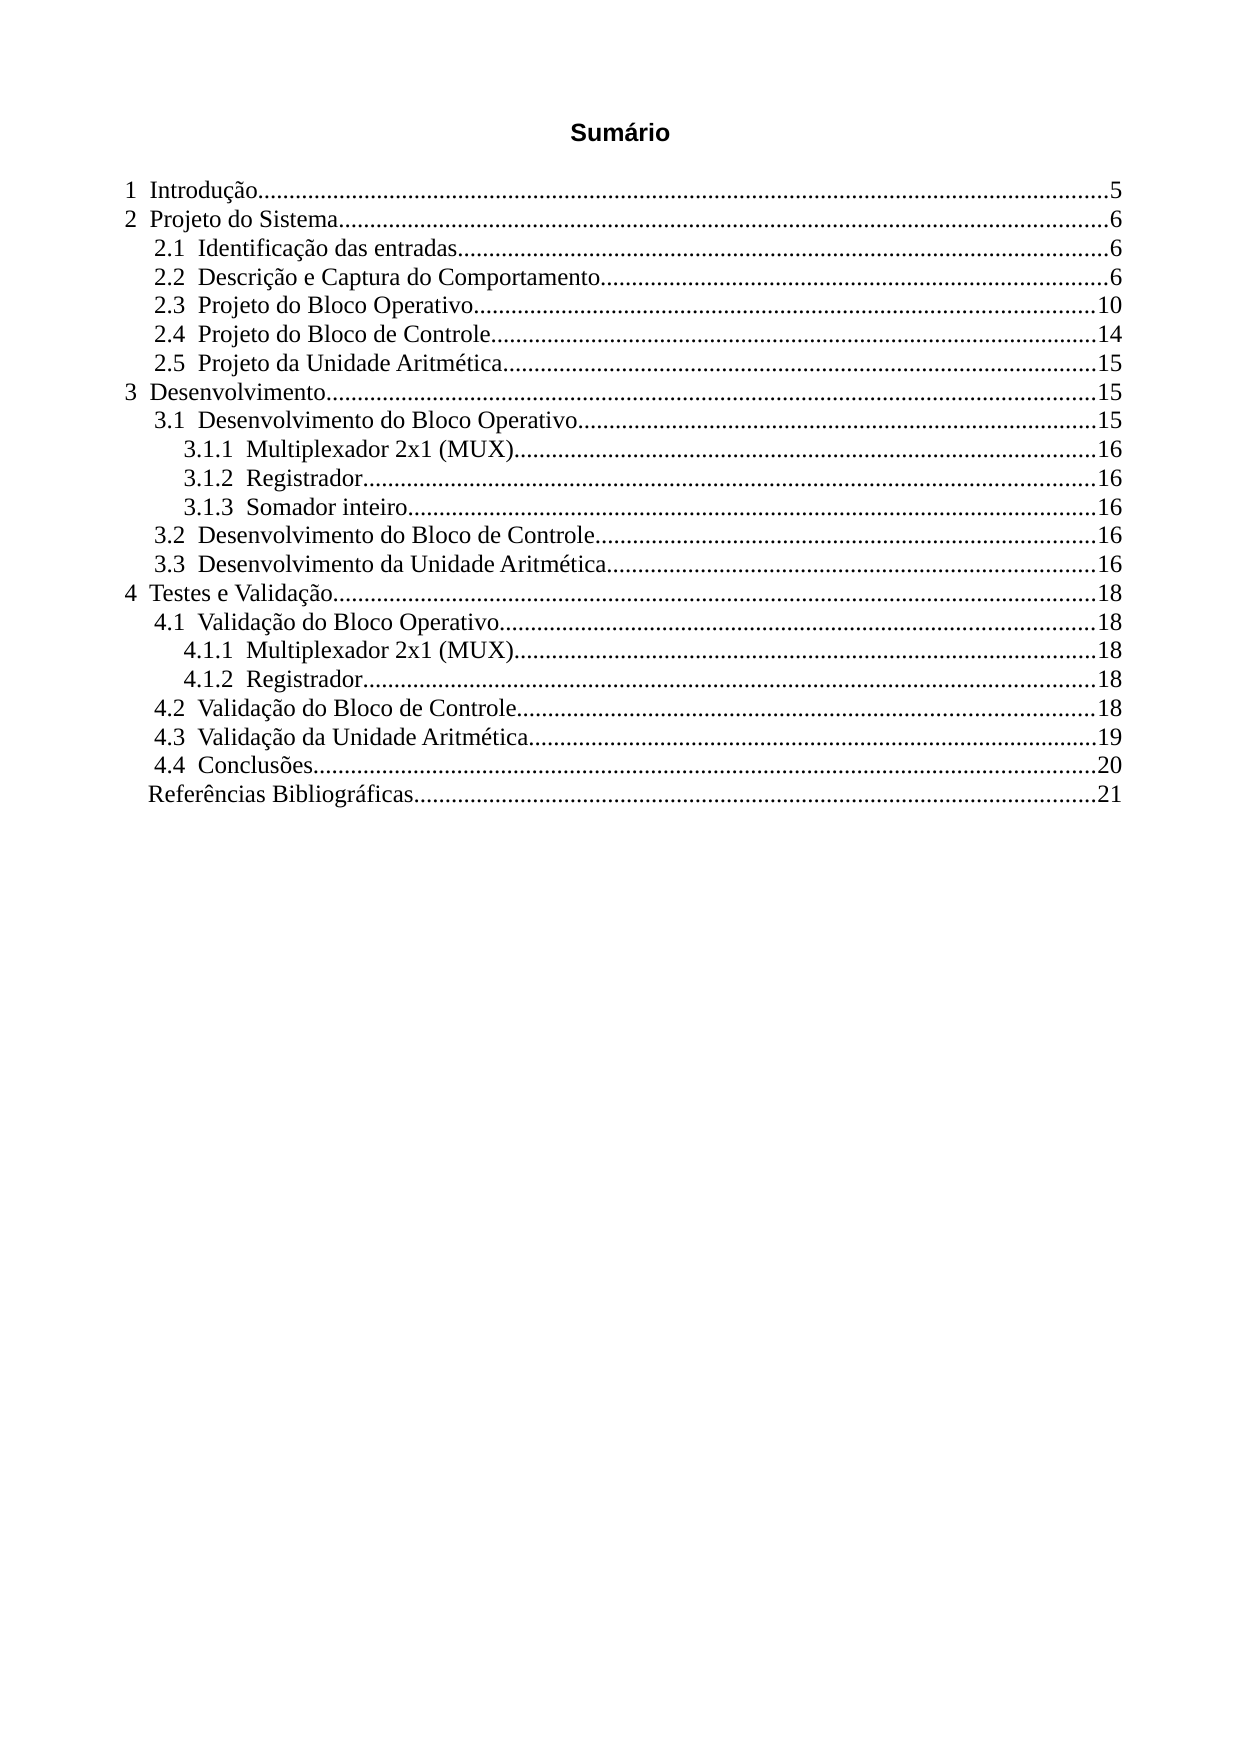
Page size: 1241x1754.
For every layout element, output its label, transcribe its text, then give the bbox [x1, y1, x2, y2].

text 2.2 Descrição e Captura do Comportamento 6 [148, 262, 1122, 291]
text 3 Desenvolvimento 15 [118, 377, 1122, 406]
text Referências Bibliográficas 21 [148, 779, 1122, 808]
text 2.4 Projeto do Bloco de Controle 14 [148, 319, 1122, 348]
text 3.1.3 Somador inteiro 16 [177, 492, 1122, 521]
text 1 Introdução 5 [118, 176, 1122, 204]
text 3.1.1 Multiplexador 2x1 (MUX) 16 [177, 434, 1122, 463]
text 4 Testes e Validação 18 [118, 578, 1122, 607]
text 2 Projeto do Sistema 6 [118, 204, 1122, 233]
text 2.3 Projeto do Bloco Operativo 10 [148, 291, 1122, 319]
text 2.5 Projeto da Unidade Aritmética 15 [148, 348, 1122, 377]
text 4.1 Validação do Bloco Operativo 18 [148, 607, 1122, 636]
text 3.3 Desenvolvimento da Unidade Aritmética 16 [148, 549, 1122, 578]
text 3.1 Desenvolvimento do Bloco Operativo 15 [148, 406, 1122, 434]
text 4.1.2 Registrador 18 [177, 664, 1122, 693]
text 3.2 Desenvolvimento do Bloco de Controle 16 [148, 521, 1122, 549]
text 4.4 Conclusões 20 [148, 751, 1122, 779]
text 4.1.1 Multiplexador 2x1 (MUX) 18 [177, 636, 1122, 664]
text 4.2 Validação do Bloco de Controle 18 [148, 693, 1122, 722]
text 4.3 Validação da Unidade Aritmética 19 [148, 722, 1122, 751]
text 3.1.2 Registrador 16 [177, 463, 1122, 492]
text Sumário [118, 118, 1122, 147]
text 2.1 Identificação das entradas 6 [148, 233, 1122, 262]
